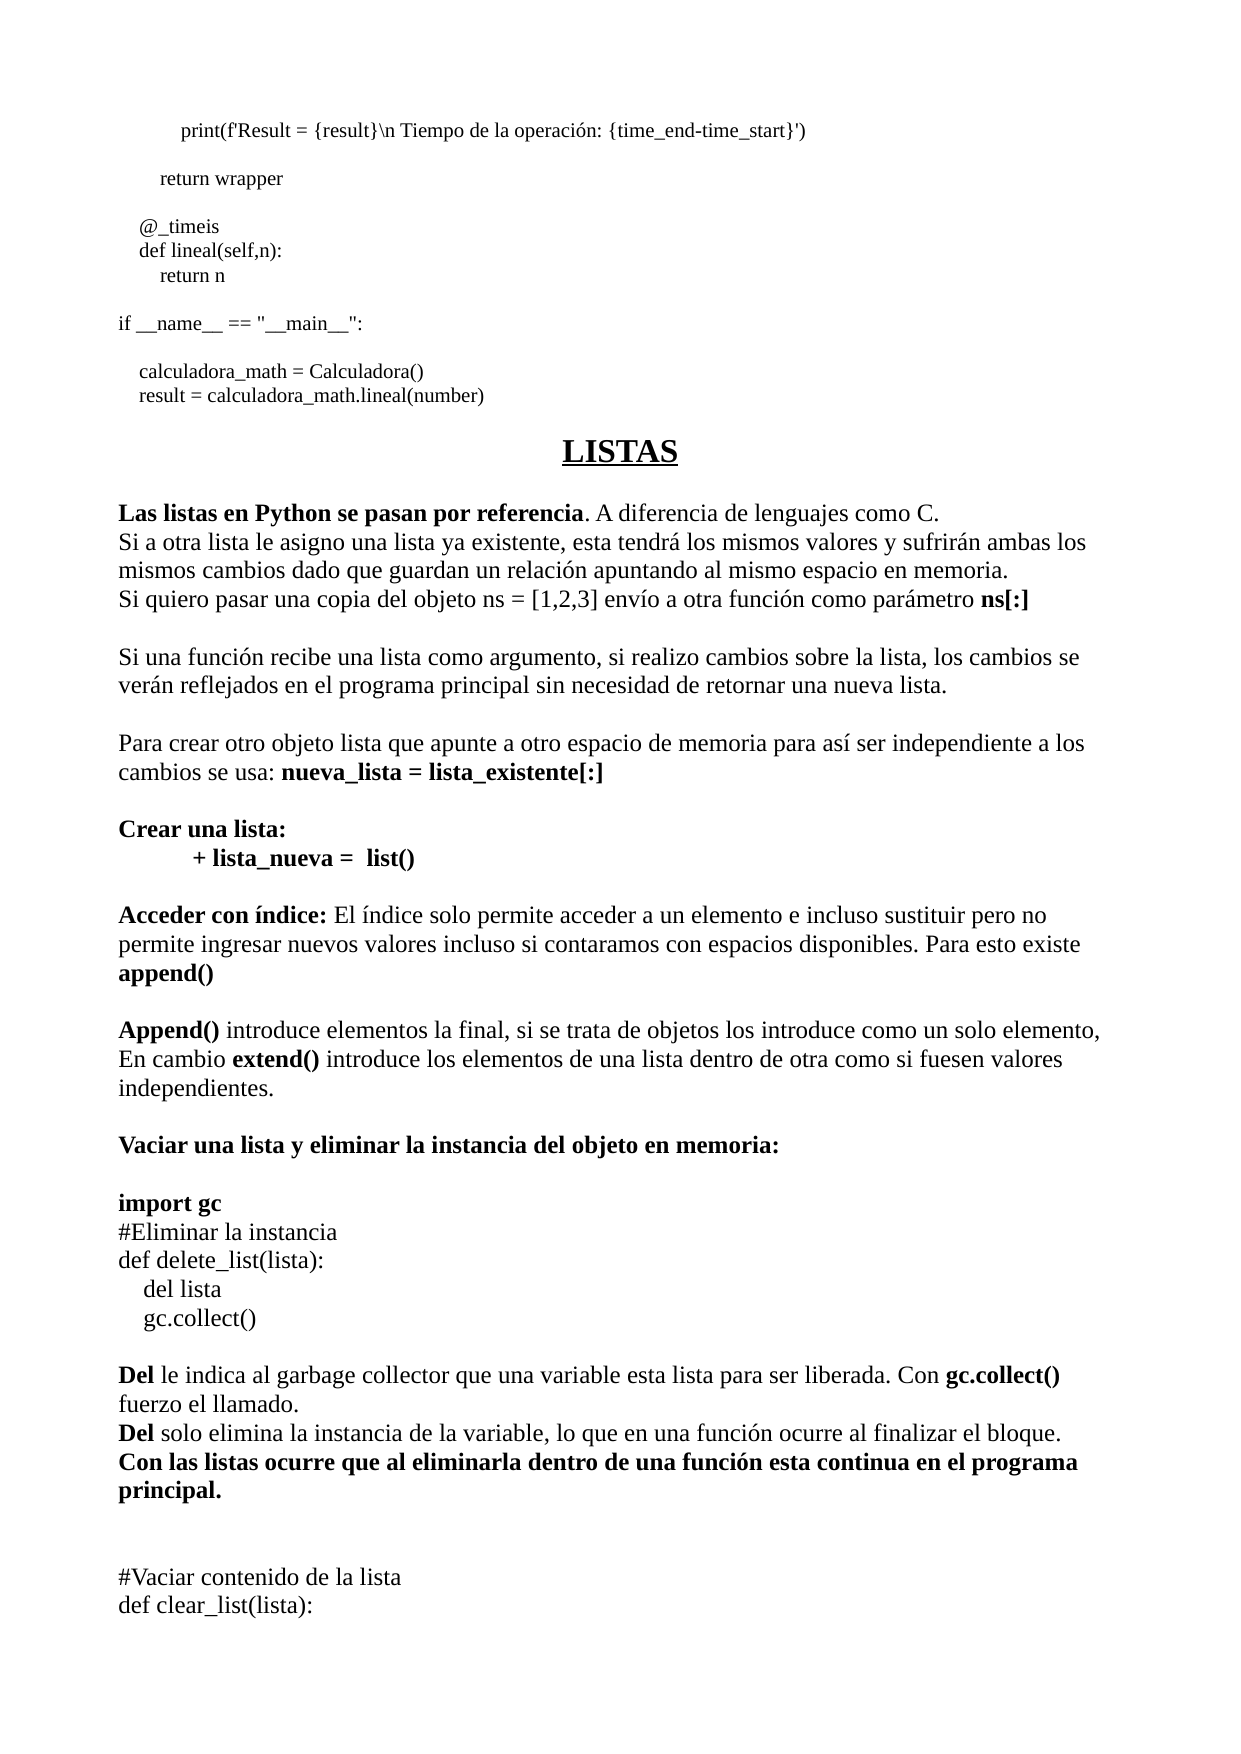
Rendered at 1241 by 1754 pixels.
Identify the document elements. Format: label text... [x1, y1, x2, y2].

text def clear_list(lista): [118, 1591, 1122, 1619]
text Del solo elimina la instancia de la variable, lo que en una función ocurre al finalizar el bloque. [118, 1418, 1122, 1447]
text Las listas en Python se pasan por referencia. A diferencia de lenguajes como C. [118, 498, 1122, 527]
text Si una función recibe una lista como argumento, si realizo cambios sobre la lista, los cambios se verán reflejados en el programa principal sin necesidad de retornar una nueva lista. [118, 642, 1122, 699]
text calculadora_math = Calculadora() [118, 359, 1122, 383]
text del lista [118, 1274, 1122, 1303]
text return n [118, 262, 1122, 287]
text Para crear otro objeto lista que apunte a otro espacio de memoria para así ser independiente a los cambios se usa: nueva_lista = lista_existente[:] [118, 728, 1122, 786]
text print(f'Result = {result}\n Tiempo de la operación: {time_end-time_start}') [118, 118, 1122, 142]
text gc.collect() [118, 1303, 1122, 1332]
text LISTAS [118, 431, 1122, 469]
text #Eliminar la instancia [118, 1217, 1122, 1246]
text Vaciar una lista y eliminar la instancia del objeto en memoria: [118, 1131, 1122, 1159]
text return wrapper [118, 166, 1122, 190]
text Append() introduce elementos la final, si se trata de objetos los introduce como un solo elemento, [118, 1016, 1122, 1044]
text En cambio extend() introduce los elementos de una lista dentro de otra como si fuesen valores independientes. [118, 1044, 1122, 1102]
text Con las listas ocurre que al eliminarla dentro de una función esta continua en el programa principal. [118, 1447, 1122, 1504]
text def lineal(self,n): [118, 238, 1122, 262]
text @_timeis [118, 214, 1122, 238]
text Si a otra lista le asigno una lista ya existente, esta tendrá los mismos valores y sufrirán ambas los mismos cambios dado que guardan un relación apuntando al mismo espacio en memoria. [118, 527, 1122, 584]
text Si quiero pasar una copia del objeto ns = [1,2,3] envío a otra función como parámetro ns[:] [118, 584, 1122, 613]
text result = calculadora_math.lineal(number) [118, 383, 1122, 407]
text Crear una lista: [118, 814, 1122, 843]
text + lista_nueva = list() [118, 843, 1122, 872]
text def delete_list(lista): [118, 1246, 1122, 1274]
text Del le indica al garbage collector que una variable esta lista para ser liberada. Con gc.collect() fuerzo el llamado. [118, 1361, 1122, 1418]
text #Vaciar contenido de la lista [118, 1562, 1122, 1591]
text import gc [118, 1188, 1122, 1217]
text if __name__ == "__main__": [118, 311, 1122, 335]
text Acceder con índice: El índice solo permite acceder a un elemento e incluso sustituir pero no permite ingresar nuevos valores incluso si contaramos con espacios disponibles. Para esto existe append() [118, 901, 1122, 987]
